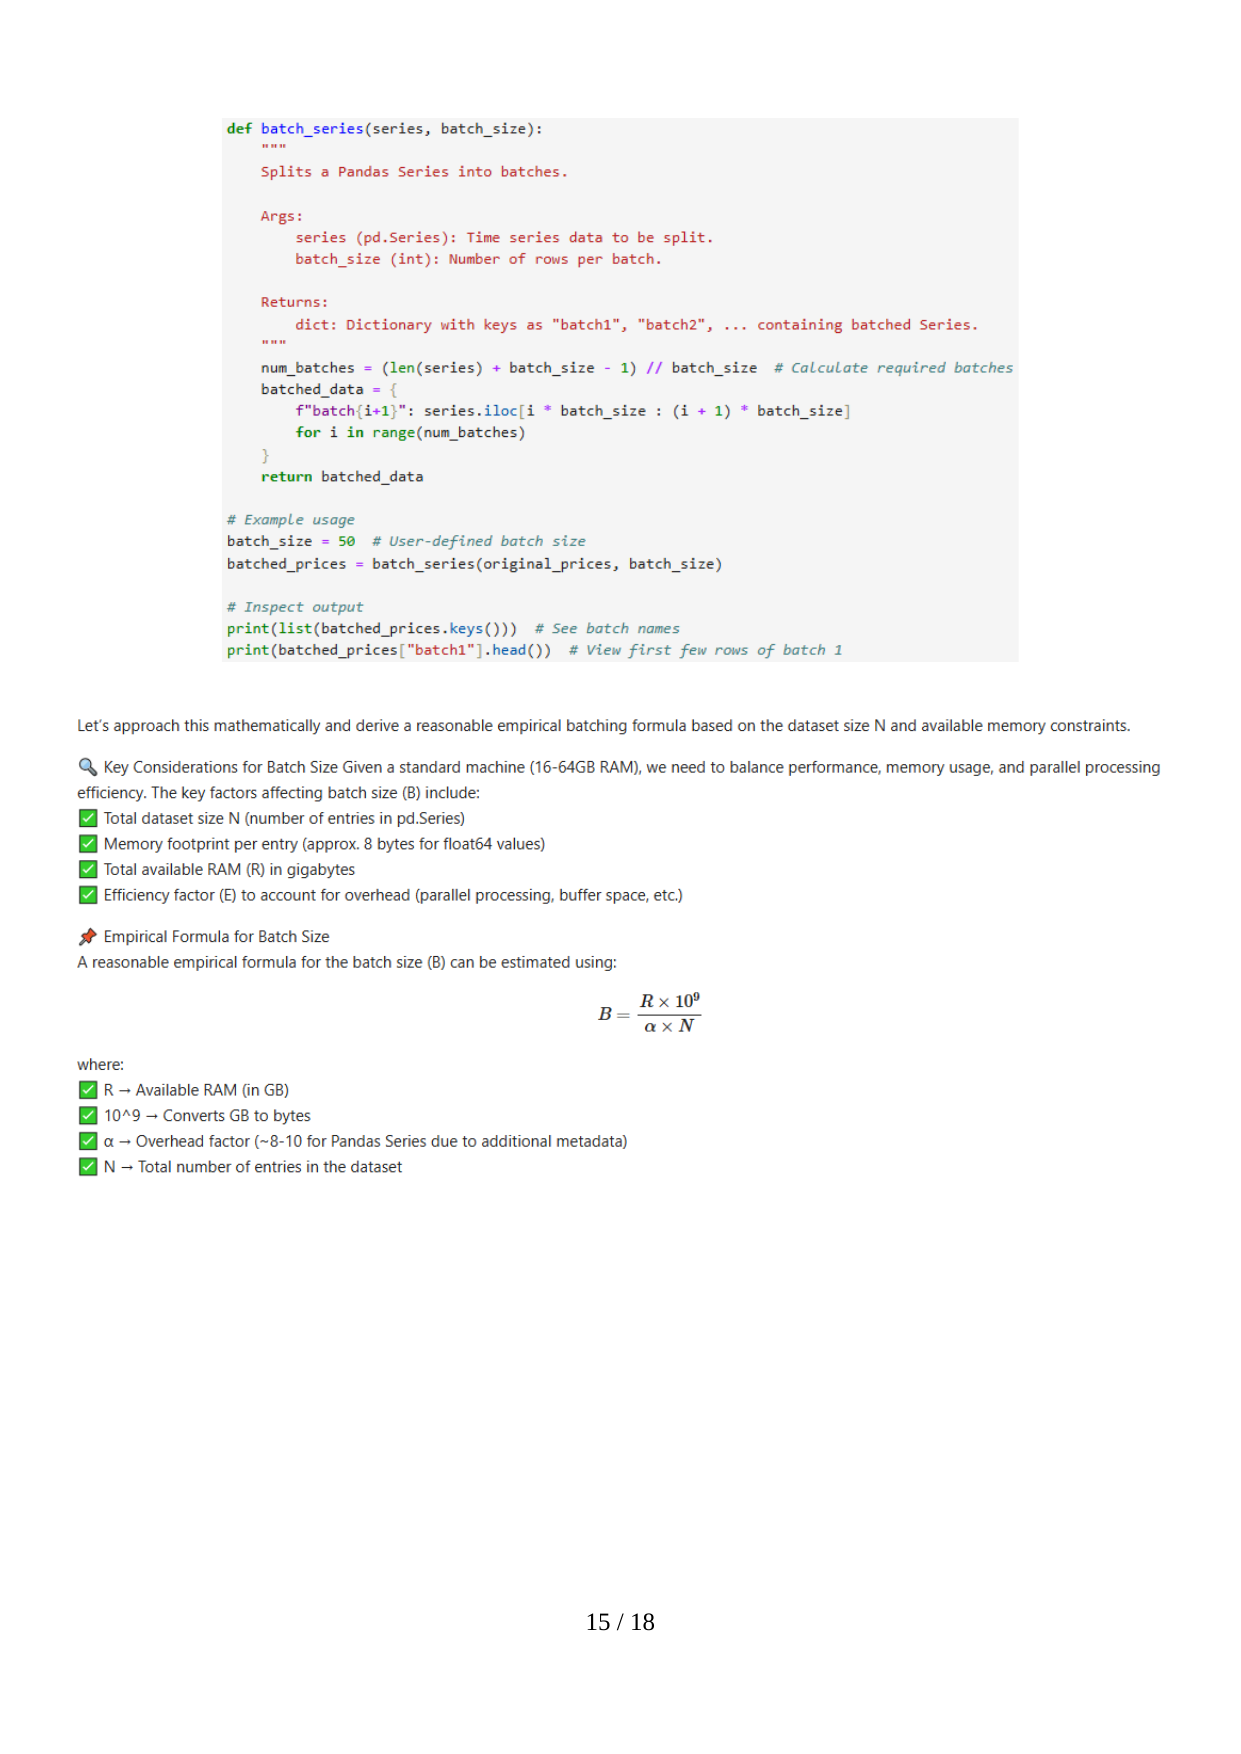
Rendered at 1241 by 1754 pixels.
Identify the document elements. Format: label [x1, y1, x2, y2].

picture [73, 713, 1167, 1183]
picture [221, 118, 1019, 662]
